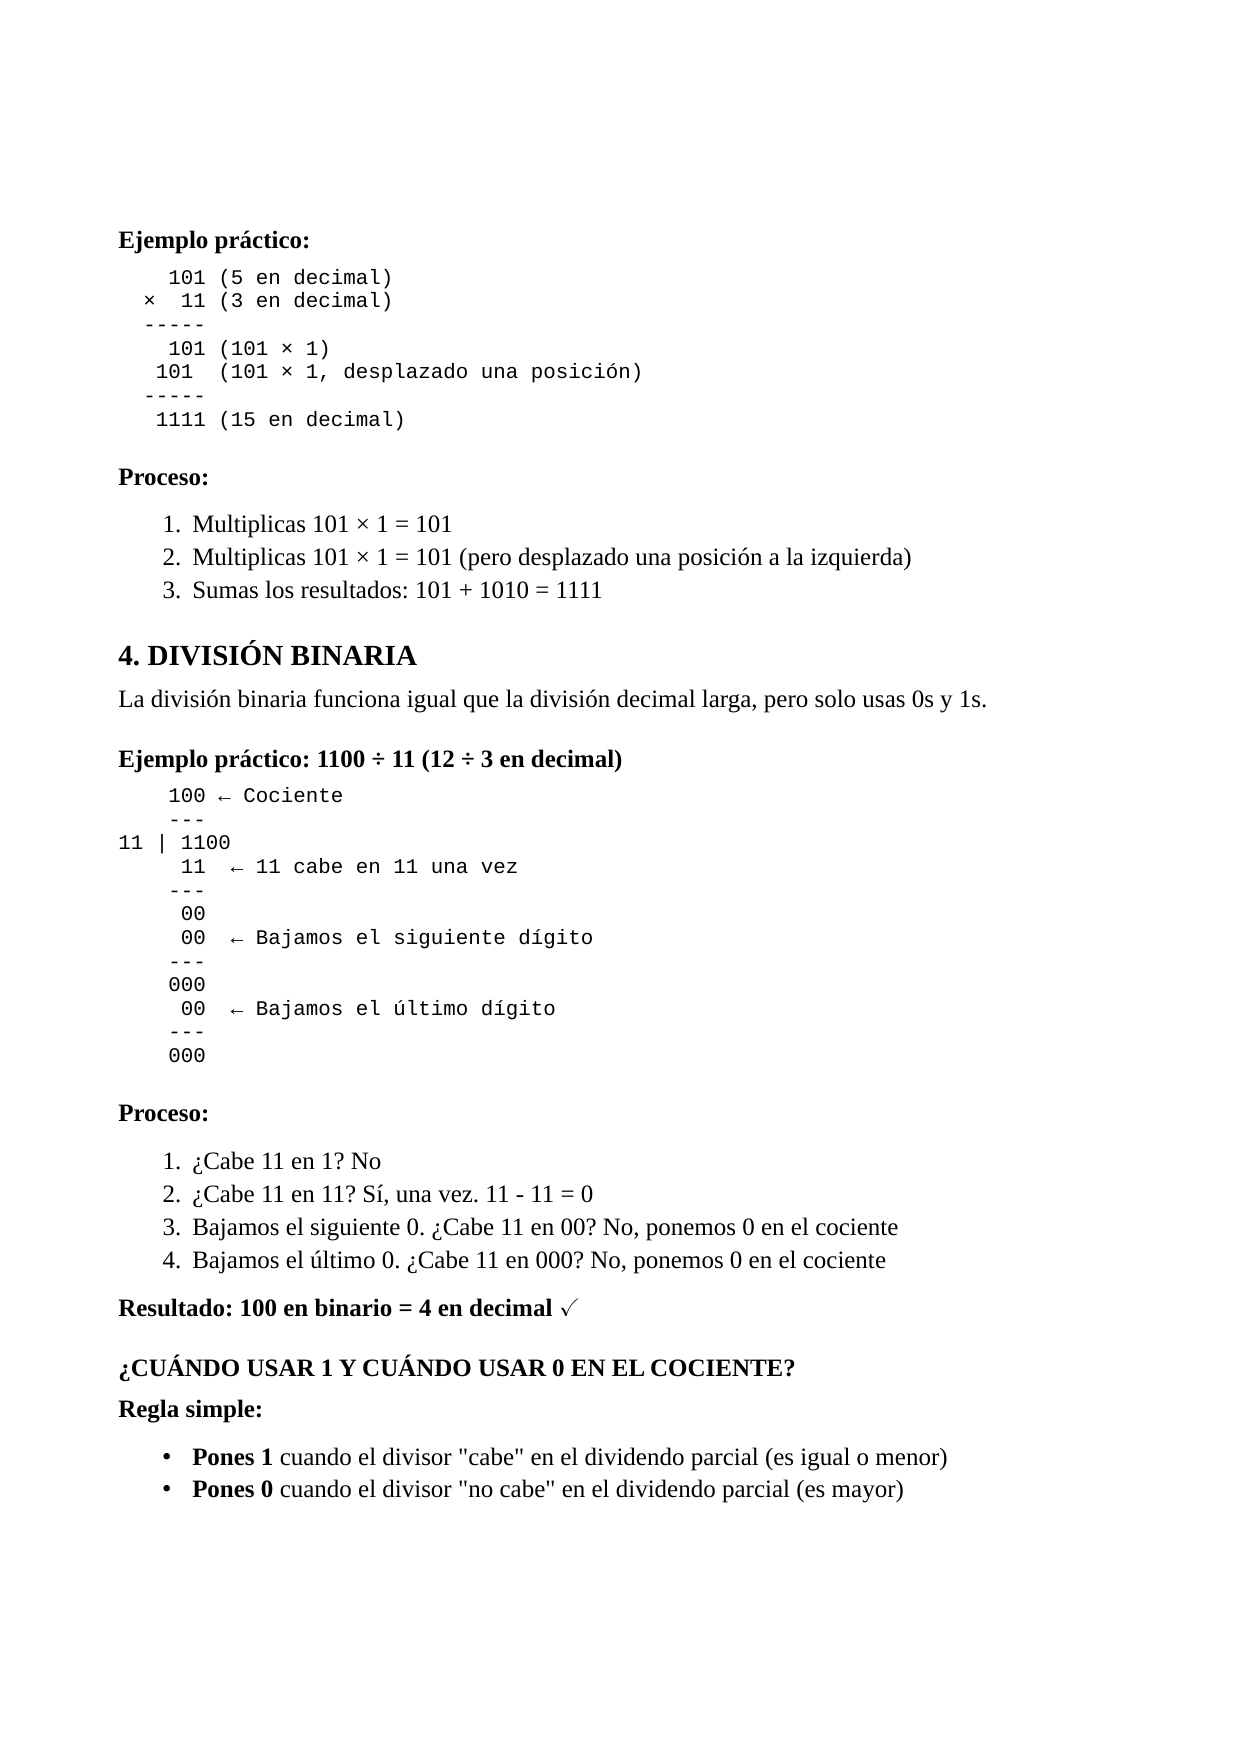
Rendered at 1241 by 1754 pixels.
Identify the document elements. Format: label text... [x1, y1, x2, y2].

subtitle 4. DIVISIÓN BINARIA [118, 638, 1122, 671]
text ----- [118, 314, 1122, 338]
list Bajamos el último 0. ¿Cabe 11 en 000? No, ponemos 0 en el cociente [162, 1245, 1122, 1274]
subtitle Ejemplo práctico: [118, 226, 1122, 254]
text 00 ← Bajamos el último dígito [118, 998, 1122, 1022]
subtitle ¿CUÁNDO USAR 1 Y CUÁNDO USAR 0 EN EL COCIENTE? [118, 1353, 1122, 1381]
list Sumas los resultados: 101 + 1010 = 1111 [162, 576, 1122, 604]
list Pones 0 cuando el divisor "no cabe" en el dividendo parcial (es mayor) [162, 1474, 1122, 1503]
text 101 (101 × 1) [118, 338, 1122, 361]
text La división binaria funciona igual que la división decimal larga, pero solo usas 0s y 1s. [118, 684, 1122, 712]
text 000 [118, 974, 1122, 998]
text --- [118, 1022, 1122, 1045]
list ¿Cabe 11 en 11? Sí, una vez. 11 - 11 = 0 [162, 1179, 1122, 1208]
list Multiplicas 101 × 1 = 101 (pero desplazado una posición a la izquierda) [162, 542, 1122, 571]
list ¿Cabe 11 en 1? No [162, 1146, 1122, 1175]
text 11 | 1100 [118, 832, 1122, 856]
text --- [118, 951, 1122, 974]
text 100 ← Cociente [118, 785, 1122, 809]
text 00 [118, 903, 1122, 927]
list Multiplicas 101 × 1 = 101 [162, 509, 1122, 538]
list Bajamos el siguiente 0. ¿Cabe 11 en 00? No, ponemos 0 en el cociente [162, 1212, 1122, 1241]
text 00 ← Bajamos el siguiente dígito [118, 927, 1122, 951]
text Proceso: [118, 1098, 1122, 1127]
text 101 (101 × 1, desplazado una posición) [118, 361, 1122, 385]
list Pones 1 cuando el divisor "cabe" en el dividendo parcial (es igual o menor) [162, 1442, 1122, 1470]
text Regla simple: [118, 1394, 1122, 1423]
text --- [118, 809, 1122, 832]
text Resultado: 100 en binario = 4 en decimal ✓ [118, 1293, 1122, 1321]
text --- [118, 880, 1122, 903]
text ----- [118, 385, 1122, 409]
text 000 [118, 1045, 1122, 1069]
text 101 (5 en decimal) [118, 267, 1122, 291]
text 11 ← 11 cabe en 11 una vez [118, 856, 1122, 880]
text 1111 (15 en decimal) [118, 409, 1122, 432]
text × 11 (3 en decimal) [118, 291, 1122, 314]
text Proceso: [118, 462, 1122, 491]
subtitle Ejemplo práctico: 1100 ÷ 11 (12 ÷ 3 en decimal) [118, 744, 1122, 773]
